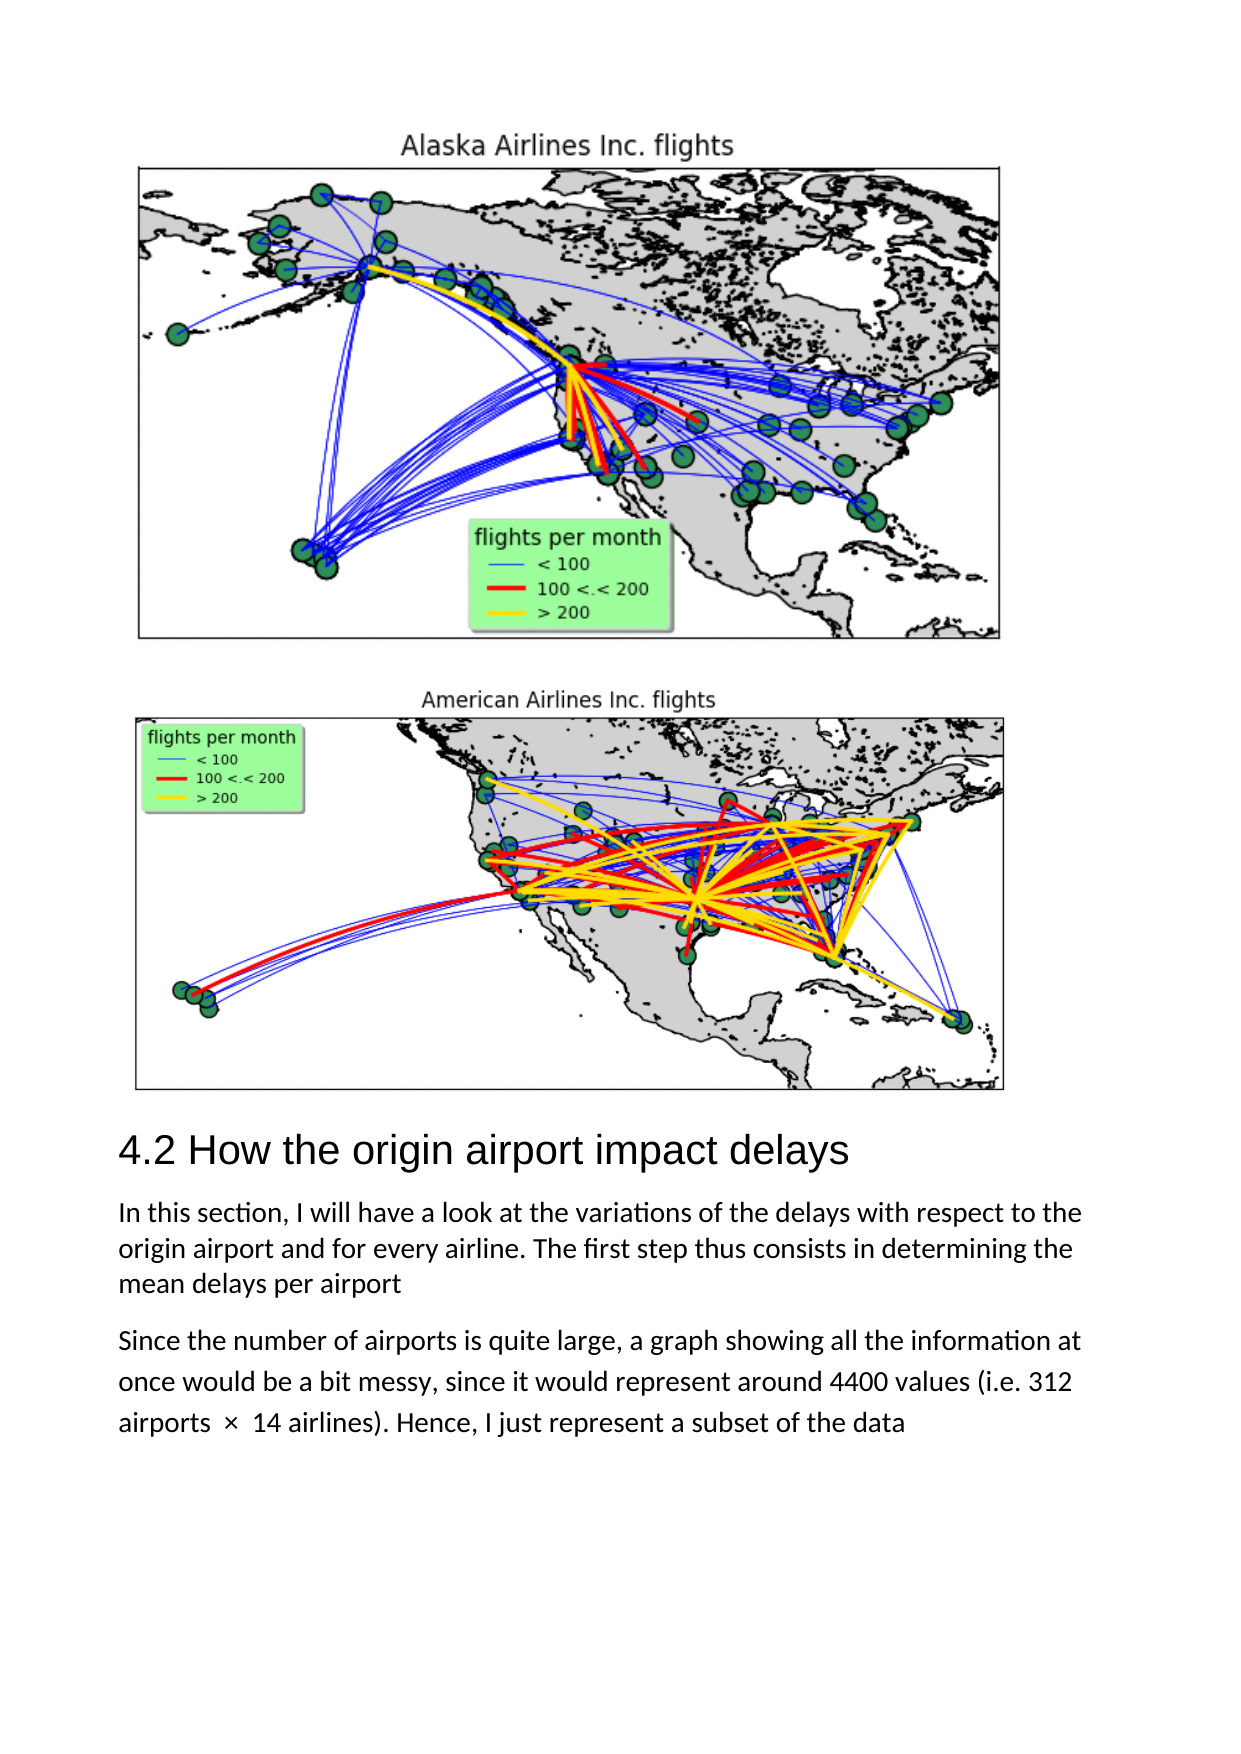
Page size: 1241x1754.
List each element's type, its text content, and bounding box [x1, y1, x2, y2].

text In this section, I will have a look at the variations of the delays with respect to the origin airport and for every airline. The first step thus consists in determining the mean delays per airport [118, 1194, 1122, 1301]
text Since the number of airports is quite large, a graph showing all the information at once would be a bit messy, since it would represent around 4400 values (i.e. 312 airports × 14 airlines). Hence, I just represent a subset of the data [118, 1322, 1122, 1439]
text 4.2 How the origin airport impact delays [118, 1125, 1122, 1173]
